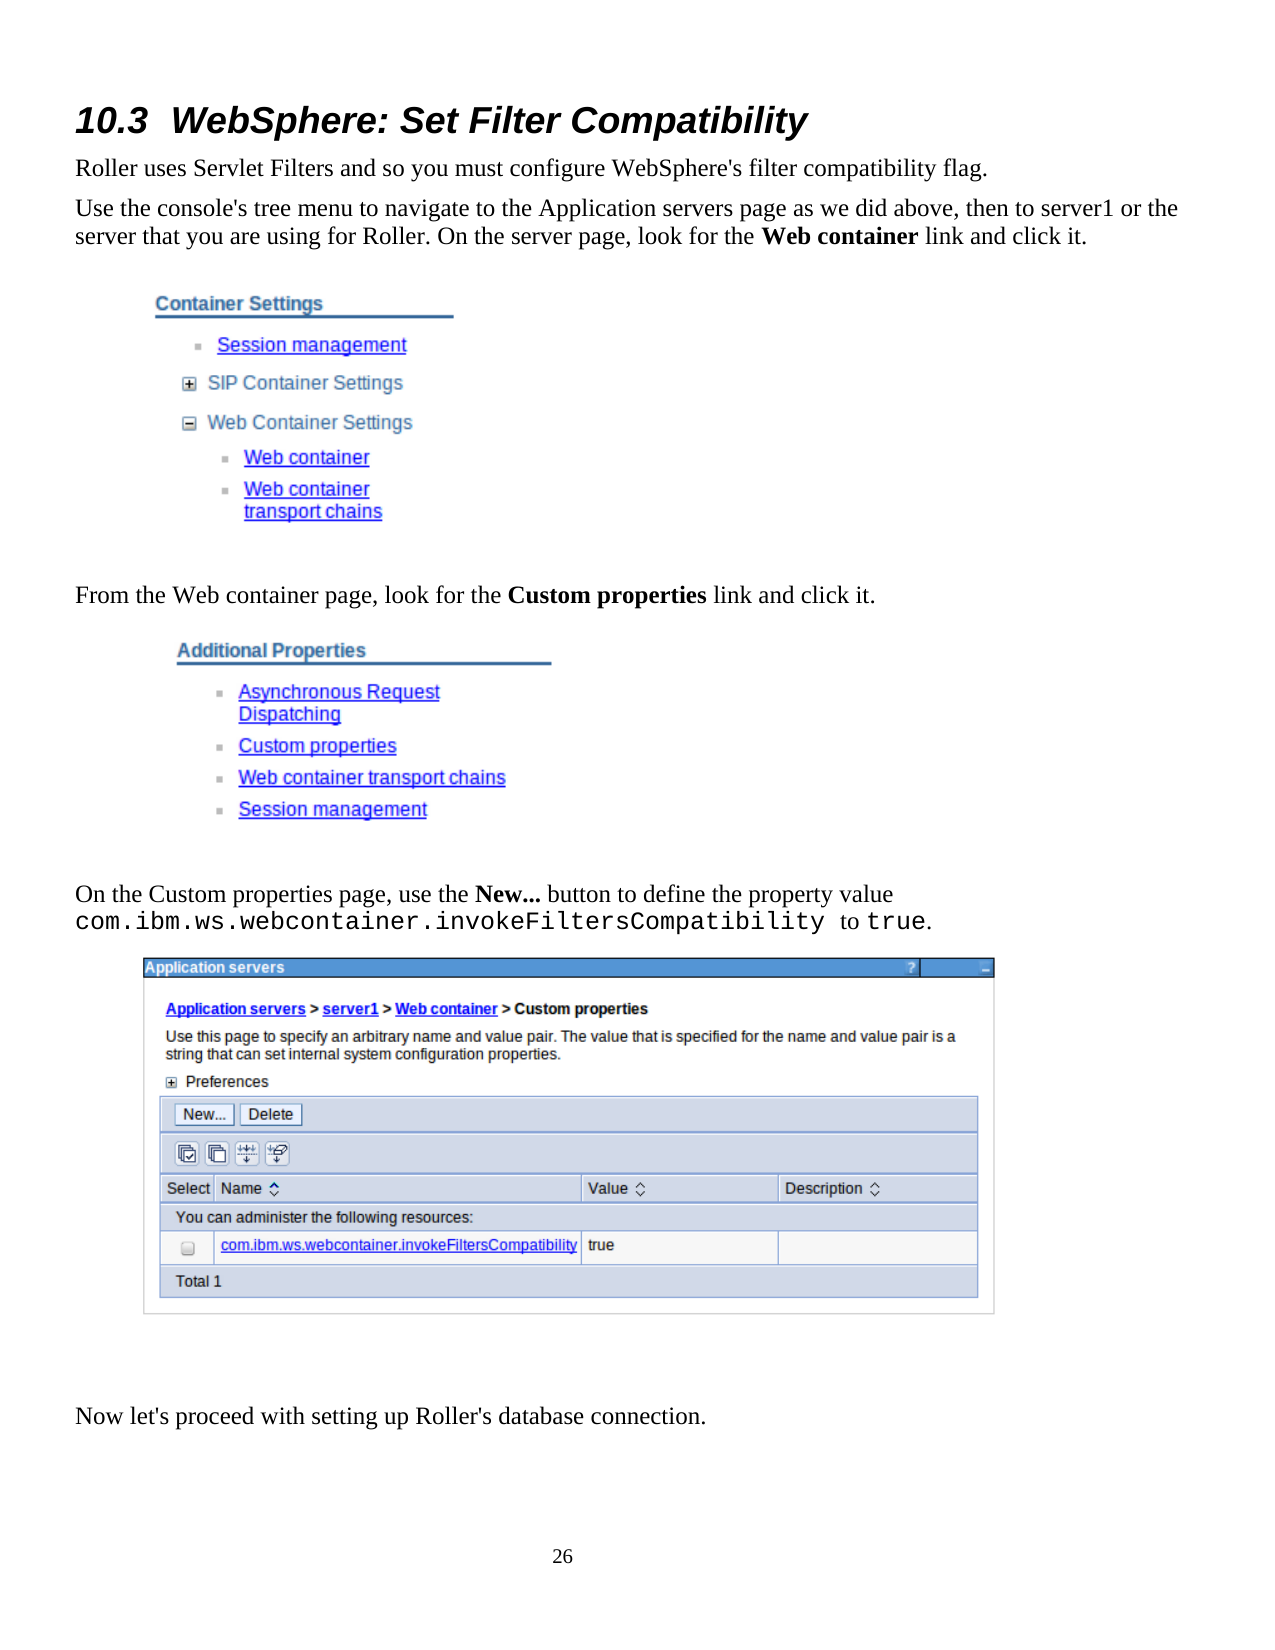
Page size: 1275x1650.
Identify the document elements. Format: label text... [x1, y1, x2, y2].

text On the Custom properties page, use the New... button to define the property value com.ibm.ws.webcontainer.invokeFiltersCompatibility to true. [75, 880, 1200, 937]
text Roller uses Servlet Filters and so you must configure WebSphere's filter compatibility flag. [75, 154, 1200, 182]
text Now let's proceed with setting up Roller's database connection. [75, 1402, 1200, 1430]
text From the Web container page, look for the Custom properties link and click it. [75, 581, 1200, 609]
picture [138, 271, 480, 542]
picture [137, 949, 1001, 1322]
subtitle WebSphere: Set Filter Compatibility [75, 100, 1200, 142]
picture [155, 621, 566, 840]
text Use the console's tree menu to navigate to the Application servers page as we did above, then to server1 or the server that you are using for Roller. On the server page, look for the Web container link and click it. [75, 194, 1200, 250]
